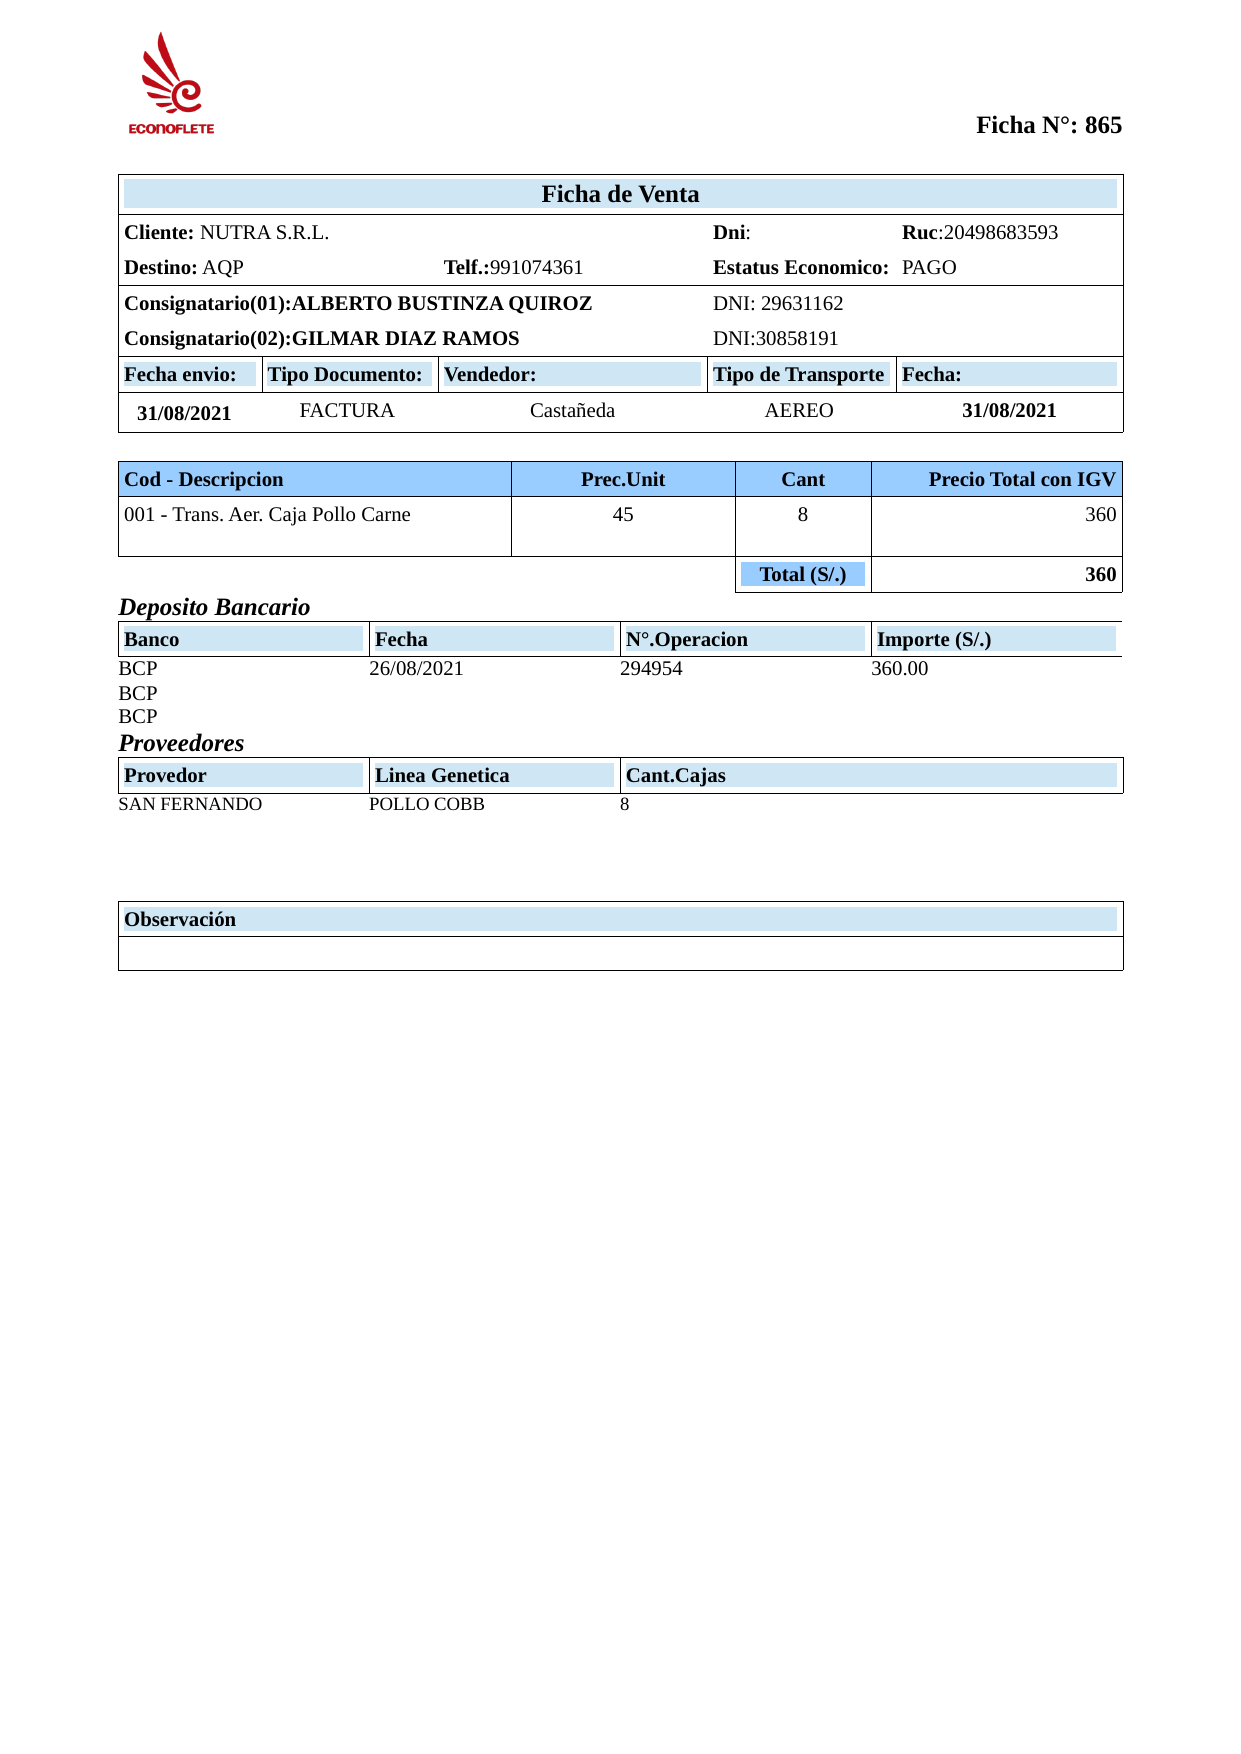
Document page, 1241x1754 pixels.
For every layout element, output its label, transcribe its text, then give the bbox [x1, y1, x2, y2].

table_cell 8 [620, 794, 1123, 814]
picture [118, 31, 225, 134]
table_cell BCP [118, 657, 369, 680]
table_cell Fecha: [897, 357, 1123, 392]
table_cell [369, 858, 620, 879]
table_cell 26/08/2021 [369, 657, 620, 680]
table_header Precio Total con IGV [872, 462, 1122, 496]
table_cell [118, 879, 369, 901]
table_header Cant.Cajas [621, 758, 1123, 793]
table_cell [620, 879, 1123, 901]
table_cell [369, 836, 620, 858]
table_cell 001 - Trans. Aer. Caja Pollo Carne [119, 497, 511, 556]
table_cell 360.00 [871, 657, 1122, 680]
table_cell [620, 680, 871, 704]
table_cell 294954 [620, 657, 871, 680]
table_cell PAGO [896, 249, 1123, 285]
text Deposito Bancario [118, 592, 1122, 621]
table_cell FACTURA [262, 393, 438, 432]
table_cell 360 [872, 497, 1122, 556]
table_cell [620, 815, 1123, 836]
table_cell Ruc:20498683593 [896, 215, 1123, 249]
table_cell [620, 858, 1123, 879]
table_cell Tipo de Transporte [708, 357, 896, 392]
table_header Provedor [119, 758, 369, 793]
table_cell Cliente: NUTRA S.R.L. [119, 215, 707, 249]
table_cell [871, 680, 1122, 704]
table_cell [369, 815, 620, 836]
table_cell [620, 836, 1123, 858]
table_cell Dni: [707, 215, 896, 249]
table_cell DNI:30858191 [707, 321, 1123, 356]
table_cell Consignatario(02):GILMAR DIAZ RAMOS [119, 321, 707, 356]
table_header Cod - Descripcion [119, 462, 511, 496]
table_cell Telf.:991074361 [438, 249, 707, 285]
table_cell 31/08/2021 [896, 393, 1123, 432]
table_header Cant [736, 462, 871, 496]
table_cell [369, 705, 620, 728]
table_cell Castañeda [438, 393, 707, 432]
table_cell [871, 705, 1122, 728]
table_cell [511, 557, 735, 592]
table_cell DNI: 29631162 [707, 286, 1123, 321]
table_cell Estatus Economico: [707, 249, 896, 285]
table_cell [119, 937, 1123, 969]
table_cell Vendedor: [439, 357, 707, 392]
table_cell [620, 705, 871, 728]
table_header Fecha [370, 622, 620, 656]
table_header N°.Operacion [621, 622, 871, 656]
table_cell 8 [736, 497, 871, 556]
table_cell 31/08/2021 [119, 393, 262, 432]
table_cell SAN FERNANDO [118, 794, 369, 814]
table_header Importe (S/.) [872, 622, 1122, 656]
table_header Prec.Unit [512, 462, 735, 496]
table_cell 45 [512, 497, 735, 556]
table_cell Destino: AQP [119, 249, 438, 285]
table_cell BCP [118, 680, 369, 704]
table_cell [118, 858, 369, 879]
table_cell [118, 815, 369, 836]
table_header Observación [119, 902, 1123, 936]
table_cell AEREO [707, 393, 896, 432]
table_cell Tipo Documento: [263, 357, 438, 392]
table_cell Total (S/.) [736, 557, 871, 592]
text Proveedores [118, 728, 1122, 757]
table_header Banco [119, 622, 369, 656]
table_cell Consignatario(01):ALBERTO BUSTINZA QUIROZ [119, 286, 707, 321]
table_header Ficha de Venta [119, 175, 1123, 214]
table_cell [118, 836, 369, 858]
table_cell 360 [872, 557, 1122, 592]
table_cell Fecha envio: [119, 357, 262, 392]
table_cell POLLO COBB [369, 794, 620, 814]
table_header Linea Genetica [370, 758, 620, 793]
table_cell [369, 879, 620, 901]
table_cell BCP [118, 705, 369, 728]
table_cell [369, 680, 620, 704]
table_cell [118, 557, 511, 592]
